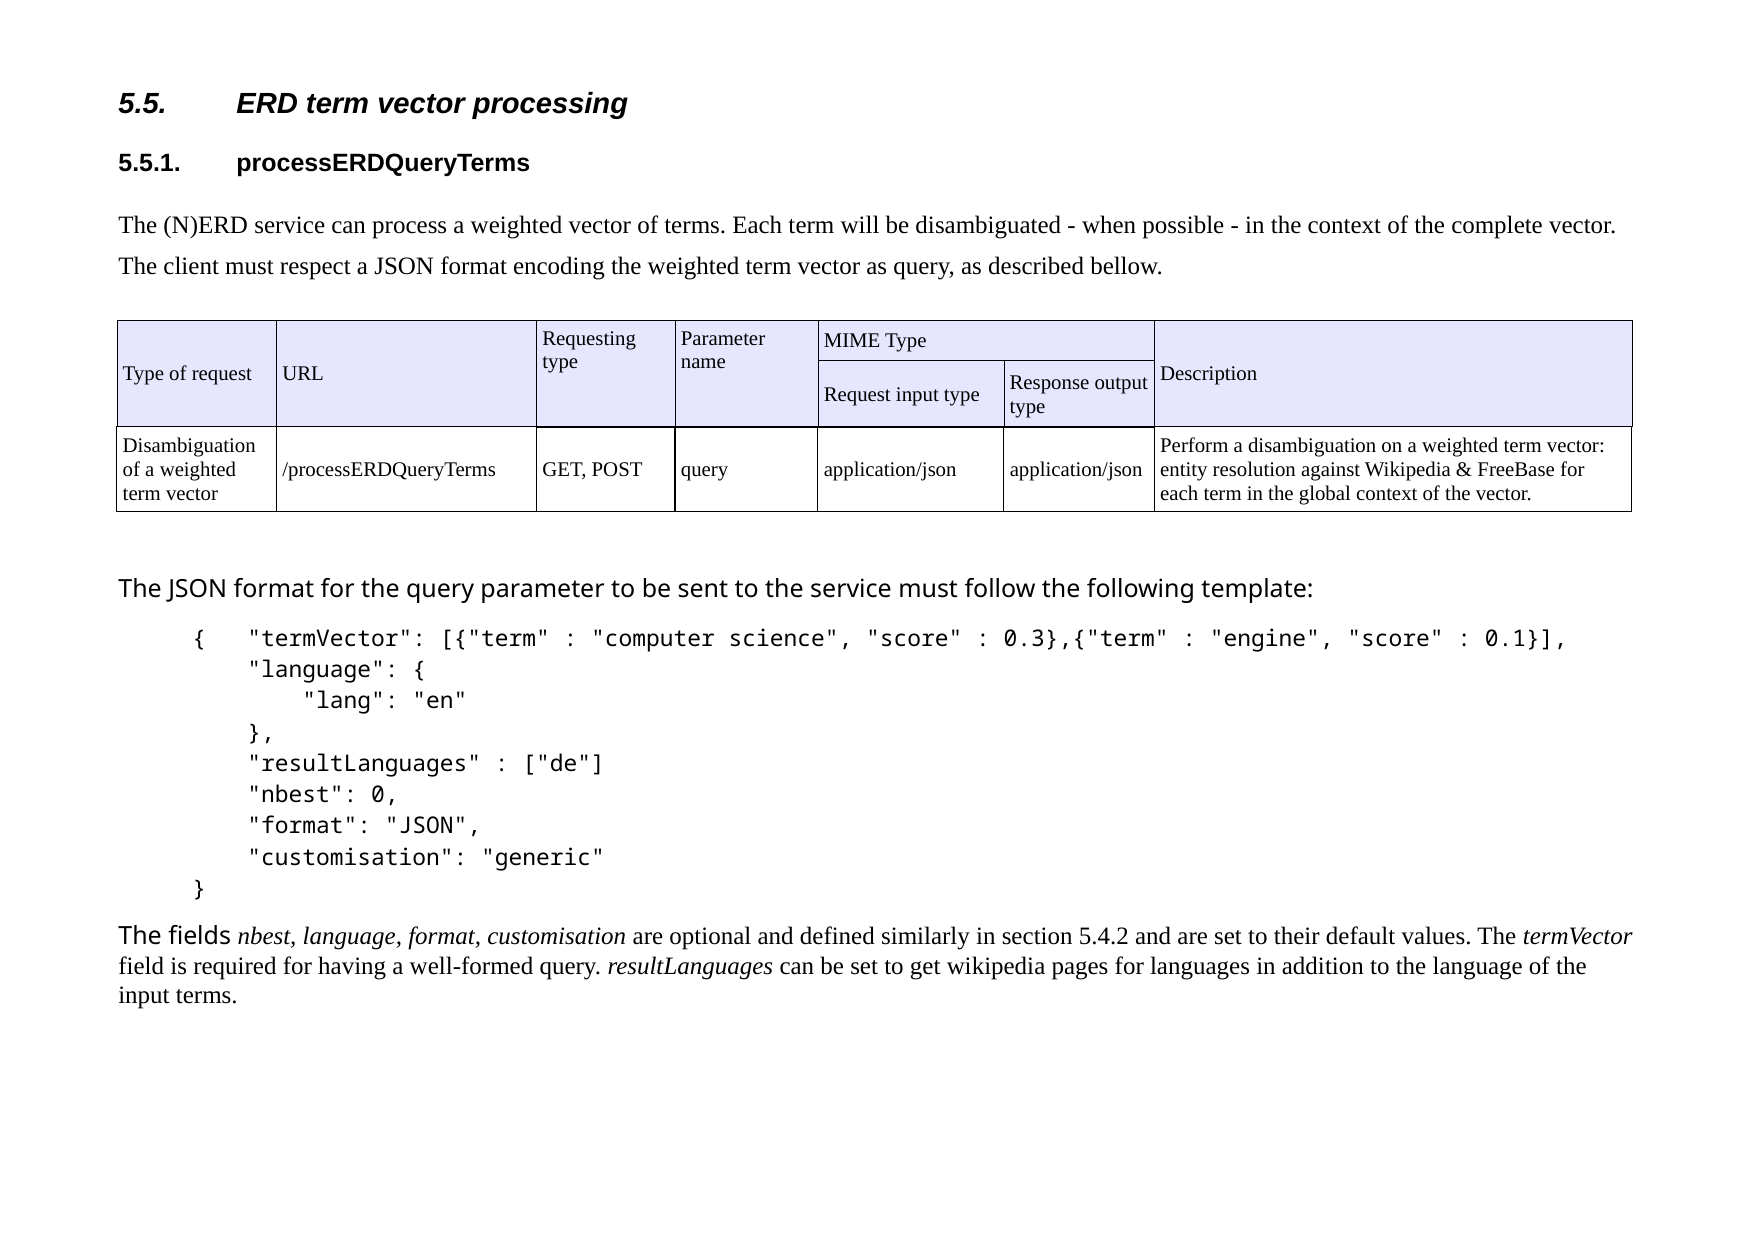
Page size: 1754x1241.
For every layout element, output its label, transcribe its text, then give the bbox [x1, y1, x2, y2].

table_cell /processERDQueryTerms [277, 427, 536, 511]
table_cell Perform a disambiguation on a weighted term vector: entity resolution against Wikipedia & FreeBase for each term in the global context of the vector. [1155, 427, 1631, 511]
text "format": "JSON", [192, 809, 1636, 840]
text The JSON format for the query parameter to be sent to the service must follow the following template: [118, 571, 1636, 604]
subtitle processERDQueryTerms [118, 148, 1636, 177]
table_cell application/json [818, 428, 1003, 511]
text "customisation": "generic" [192, 840, 1636, 872]
table_cell Disambiguation of a weighted term vector [117, 427, 276, 511]
table_cell Request input type [819, 361, 1004, 426]
text "lang": "en" [192, 684, 1636, 715]
table_cell application/json [1004, 428, 1154, 511]
table_header URL [277, 321, 536, 426]
table_cell GET, POST [537, 428, 674, 511]
table_header Type of request [118, 321, 276, 426]
text } [192, 872, 1636, 903]
table_cell query [676, 428, 817, 511]
table_header Description [1155, 321, 1632, 426]
text The client must respect a JSON format encoding the weighted term vector as query, as described bellow. [118, 251, 1636, 280]
text "nbest": 0, [192, 778, 1636, 809]
text { "termVector": [{"term" : "computer science", "score" : 0.3},{"term" : "engine", "score" : 0.1}], [192, 622, 1636, 653]
text "resultLanguages" : ["de"] [192, 747, 1636, 778]
text The fields nbest, language, format, customisation are optional and defined similarly in section 5.4.2 and are set to their default values. The termVector field is required for having a well-formed query. resultLanguages can be set to get wikipedia pages for languages in addition to the language of the input terms. [118, 917, 1636, 1009]
table_header MIME Type [819, 321, 1154, 360]
text "language": { [192, 653, 1636, 684]
table_header Requesting type [537, 321, 675, 426]
text The (N)ERD service can process a weighted vector of terms. Each term will be disambiguated - when possible - in the context of the complete vector. [118, 210, 1636, 239]
table_header Parameter name [676, 321, 818, 426]
table_cell Response output type [1005, 361, 1154, 426]
text }, [192, 715, 1636, 747]
subtitle ERD term vector processing [118, 86, 1636, 119]
